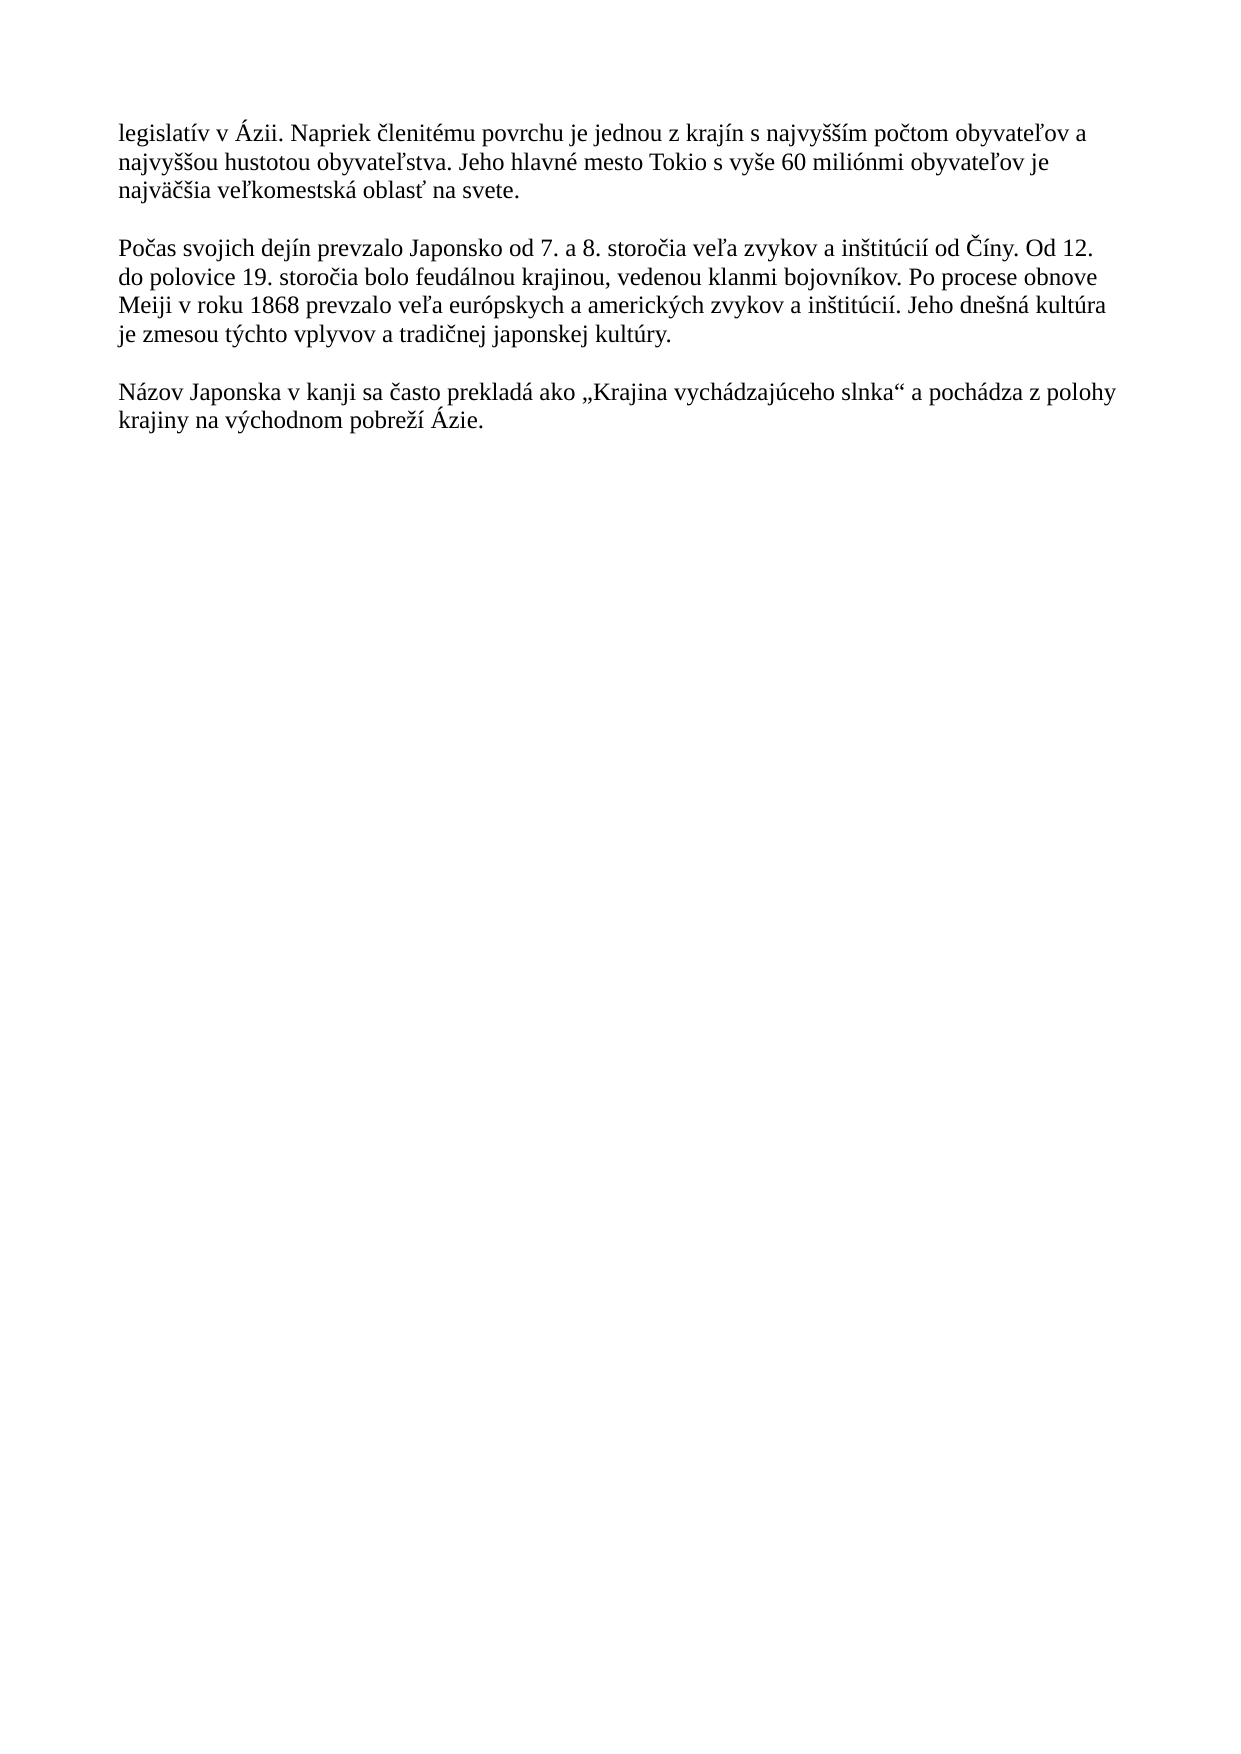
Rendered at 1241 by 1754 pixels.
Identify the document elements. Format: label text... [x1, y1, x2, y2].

text legislatív v Ázii. Napriek členitému povrchu je jednou z krajín s najvyšším počtom obyvateľov a najvyššou hustotou obyvateľstva. Jeho hlavné mesto Tokio s vyše 60 miliónmi obyvateľov je najväčšia veľkomestská oblasť na svete. [118, 118, 1122, 204]
text Počas svojich dejín prevzalo Japonsko od 7. a 8. storočia veľa zvykov a inštitúcií od Číny. Od 12. do polovice 19. storočia bolo feudálnou krajinou, vedenou klanmi bojovníkov. Po procese obnove Meiji v roku 1868 prevzalo veľa európskych a amerických zvykov a inštitúcií. Jeho dnešná kultúra je zmesou týchto vplyvov a tradičnej japonskej kultúry. [118, 233, 1122, 348]
text Názov Japonska v kanji sa často prekladá ako „Krajina vychádzajúceho slnka“ a pochádza z polohy krajiny na východnom pobreží Ázie. [118, 377, 1122, 434]
